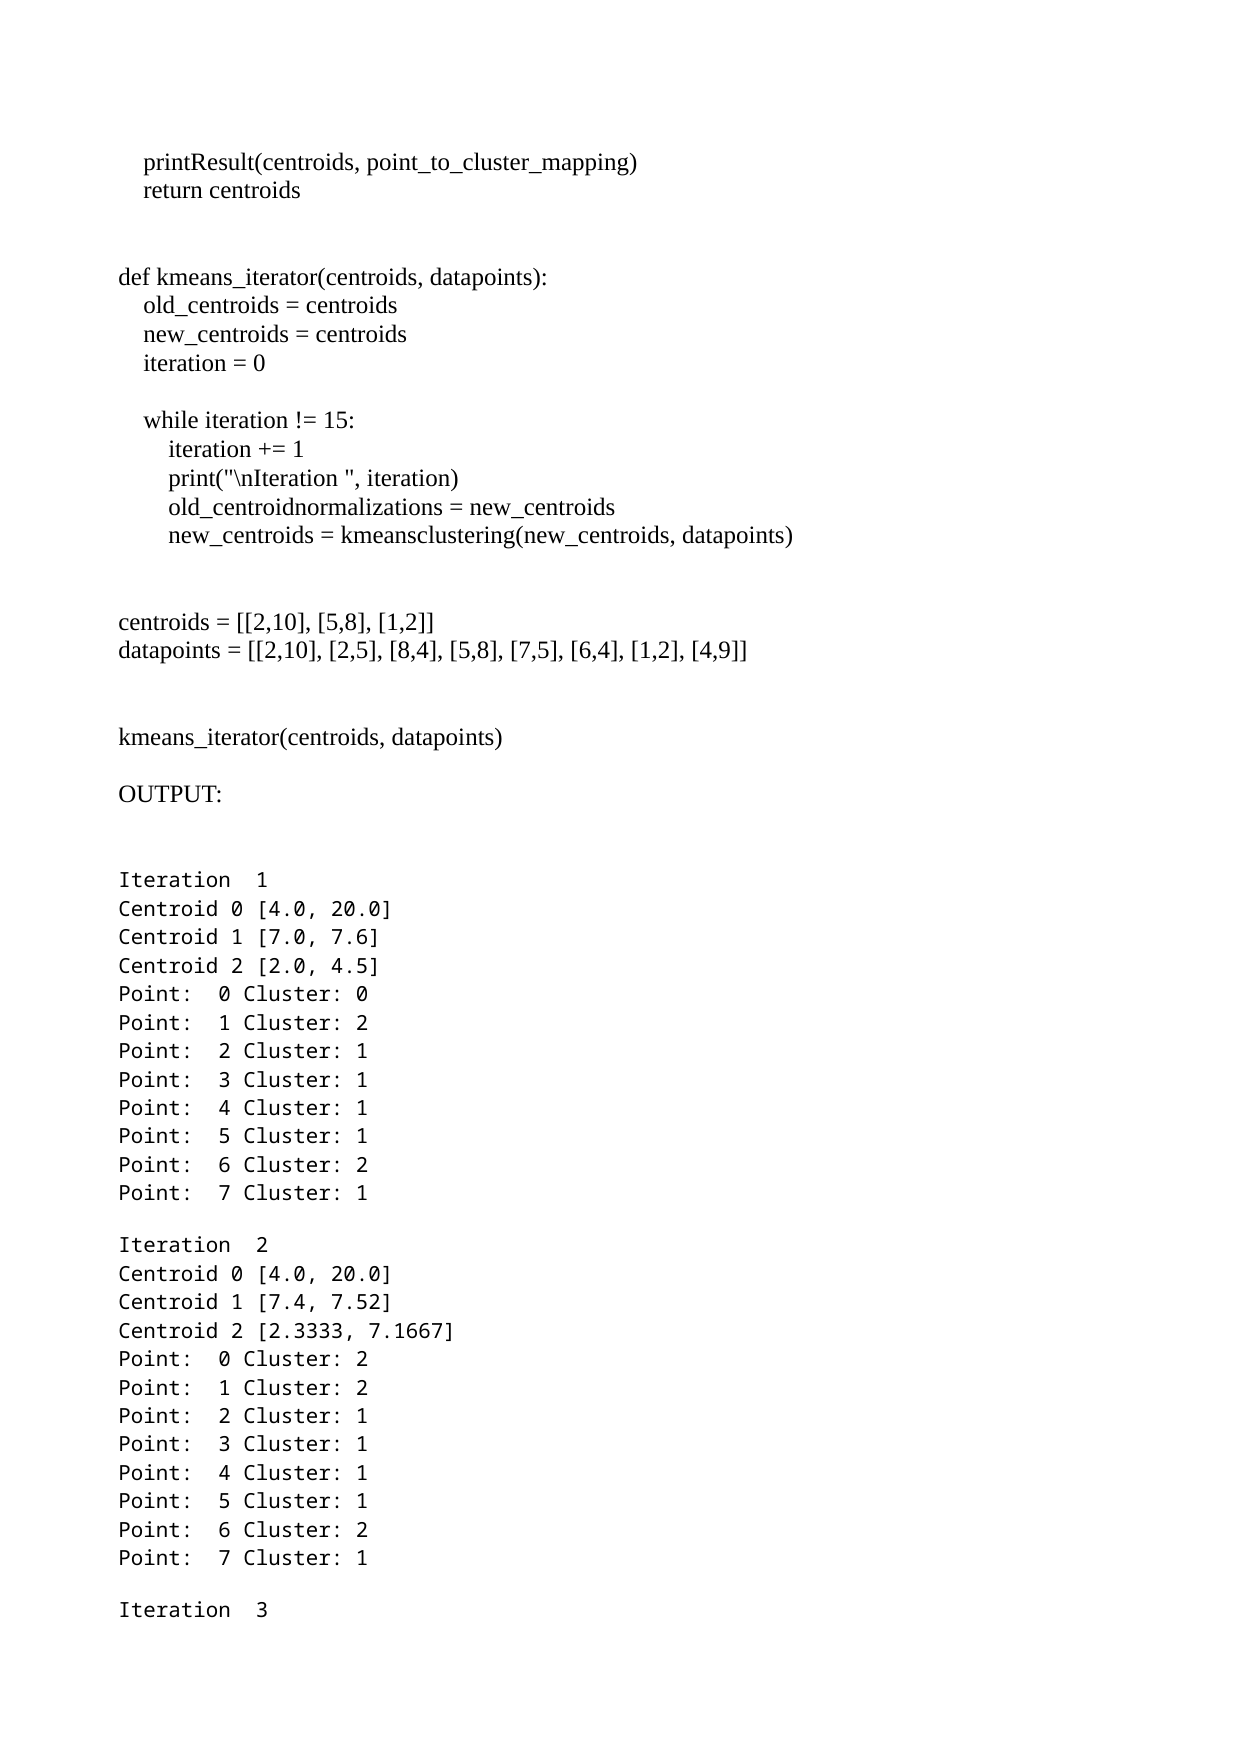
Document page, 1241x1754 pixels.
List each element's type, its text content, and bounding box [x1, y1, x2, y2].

text kmeans_iterator(centroids, datapoints) [118, 722, 1122, 751]
text print("\nIteration ", iteration) [118, 463, 1122, 492]
text Point: 2 Cluster: 1 [118, 1036, 1122, 1065]
text new_centroids = kmeansclustering(new_centroids, datapoints) [118, 521, 1122, 549]
text iteration += 1 [118, 434, 1122, 463]
text Point: 2 Cluster: 1 [118, 1401, 1122, 1429]
text Point: 6 Cluster: 2 [118, 1150, 1122, 1178]
text Centroid 1 [7.4, 7.52] [118, 1287, 1122, 1316]
text Centroid 1 [7.0, 7.6] [118, 922, 1122, 951]
text printResult(centroids, point_to_cluster_mapping) [118, 147, 1122, 176]
text Point: 6 Cluster: 2 [118, 1515, 1122, 1543]
text OUTPUT: [118, 779, 1122, 808]
text def kmeans_iterator(centroids, datapoints): [118, 262, 1122, 291]
text Point: 3 Cluster: 1 [118, 1065, 1122, 1093]
text iteration = 0 [118, 348, 1122, 377]
text Point: 1 Cluster: 2 [118, 1008, 1122, 1036]
text Point: 5 Cluster: 1 [118, 1486, 1122, 1515]
text datapoints = [[2,10], [2,5], [8,4], [5,8], [7,5], [6,4], [1,2], [4,9]] [118, 636, 1122, 664]
text while iteration != 15: [118, 406, 1122, 434]
text Centroid 0 [4.0, 20.0] [118, 894, 1122, 922]
text Point: 4 Cluster: 1 [118, 1093, 1122, 1122]
text Iteration 2 [118, 1231, 1122, 1259]
text Point: 0 Cluster: 0 [118, 979, 1122, 1008]
text return centroids [118, 176, 1122, 204]
text Point: 3 Cluster: 1 [118, 1429, 1122, 1458]
text Point: 1 Cluster: 2 [118, 1373, 1122, 1401]
text Point: 4 Cluster: 1 [118, 1458, 1122, 1486]
text Iteration 3 [118, 1595, 1122, 1624]
text Point: 7 Cluster: 1 [118, 1178, 1122, 1207]
text Point: 5 Cluster: 1 [118, 1122, 1122, 1150]
text centroids = [[2,10], [5,8], [1,2]] [118, 607, 1122, 636]
text Point: 0 Cluster: 2 [118, 1344, 1122, 1373]
text Centroid 2 [2.0, 4.5] [118, 951, 1122, 979]
text new_centroids = centroids [118, 319, 1122, 348]
text Point: 7 Cluster: 1 [118, 1543, 1122, 1572]
text Centroid 0 [4.0, 20.0] [118, 1259, 1122, 1287]
text old_centroidnormalizations = new_centroids [118, 492, 1122, 521]
text old_centroids = centroids [118, 291, 1122, 319]
text Centroid 2 [2.3333, 7.1667] [118, 1316, 1122, 1344]
text Iteration 1 [118, 866, 1122, 894]
